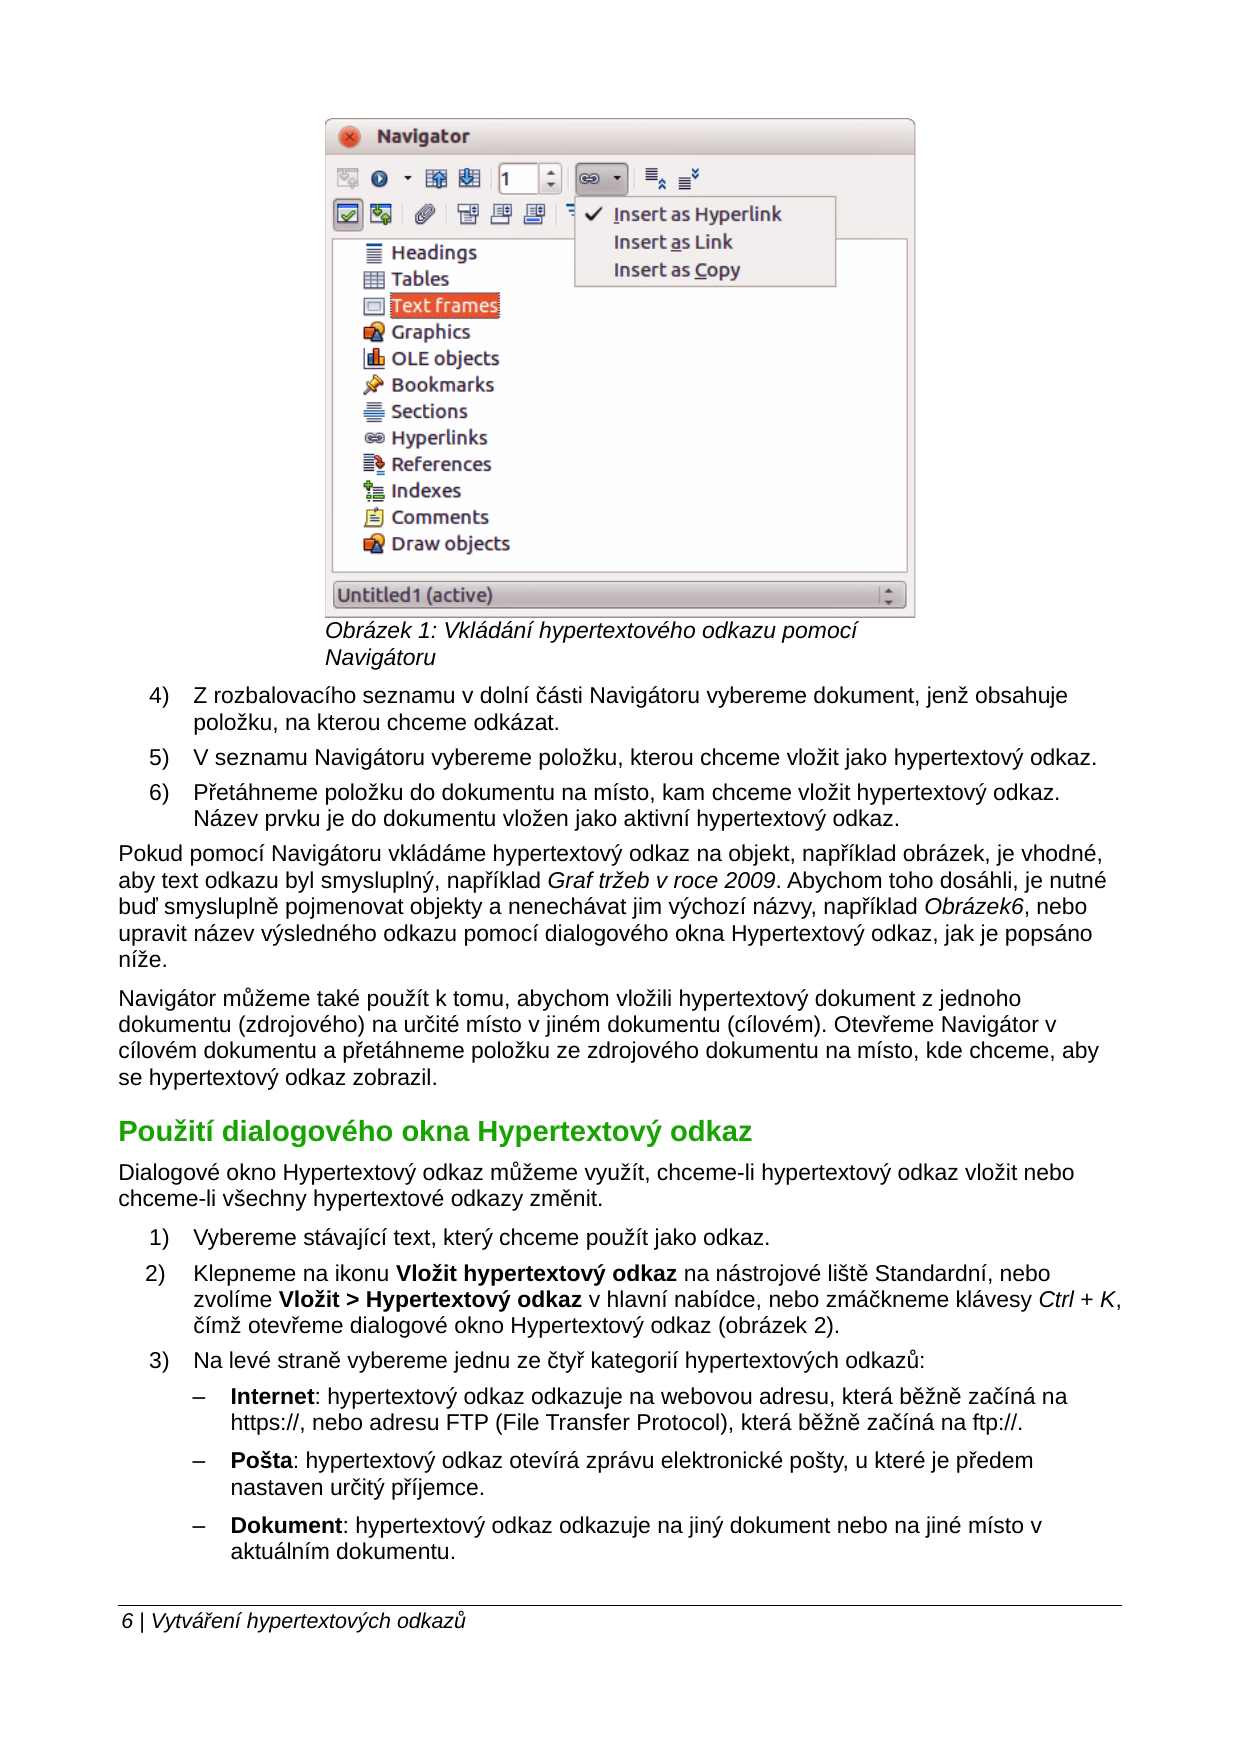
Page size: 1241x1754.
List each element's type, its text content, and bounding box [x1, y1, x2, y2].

text Pokud pomocí Navigátoru vkládáme hypertextový odkaz na objekt, například obrázek, je vhodné, aby text odkazu byl smysluplný, například Graf tržeb v roce 2009. Abychom toho dosáhli, je nutné buď smysluplně pojmenovat objekty a nenechávat jim výchozí názvy, například Obrázek6, nebo upravit název výsledného odkazu pomocí dialogového okna Hypertextový odkaz, jak je popsáno níže. [118, 840, 1122, 972]
list Pošta: hypertextový odkaz otevírá zprávu elektronické pošty, u které je předem nastaven určitý příjemce. [192, 1447, 1122, 1500]
subtitle Použití dialogového okna Hypertextový odkaz [118, 1114, 1122, 1147]
text Dialogové okno Hypertextový odkaz můžeme využít, chceme-li hypertextový odkaz vložit nebo chceme-li všechny hypertextové odkazy změnit. [118, 1159, 1122, 1212]
list Z rozbalovacího seznamu v dolní části Navigátoru vybereme dokument, jenž obsahuje položku, na kterou chceme odkázat. [169, 682, 1122, 735]
list Dokument: hypertextový odkaz odkazuje na jiný dokument nebo na jiné místo v aktuálním dokumentu. [192, 1512, 1122, 1565]
text Obrázek 1: Vkládání hypertextového odkazu pomocí Navigátoru [325, 618, 915, 670]
list Na levé straně vybereme jednu ze čtyř kategorií hypertextových odkazů: [169, 1347, 1122, 1374]
picture [325, 118, 916, 618]
text Navigátor můžeme také použít k tomu, abychom vložili hypertextový dokument z jednoho dokumentu (zdrojového) na určité místo v jiném dokumentu (cílovém). Otevřeme Navigátor v cílovém dokumentu a přetáhneme položku ze zdrojového dokumentu na místo, kde chceme, aby se hypertextový odkaz zobrazil. [118, 985, 1122, 1090]
list V seznamu Navigátoru vybereme položku, kterou chceme vložit jako hypertextový odkaz. [169, 744, 1122, 770]
list Vybereme stávající text, který chceme použít jako odkaz. [169, 1224, 1122, 1251]
list Internet: hypertextový odkaz odkazuje na webovou adresu, která běžně začíná na https://, nebo adresu FTP (File Transfer Protocol), která běžně začíná na ftp://. [192, 1383, 1122, 1435]
list Přetáhneme položku do dokumentu na místo, kam chceme vložit hypertextový odkaz. Název prvku je do dokumentu vložen jako aktivní hypertextový odkaz. [169, 779, 1122, 832]
list Klepneme na ikonu Vložit hypertextový odkaz na nástrojové liště Standardní, nebo zvolíme Vložit > Hypertextový odkaz v hlavní nabídce, nebo zmáčkneme klávesy Ctrl + K, čímž otevřeme dialogové okno Hypertextový odkaz (obrázek 2). [165, 1259, 1122, 1338]
